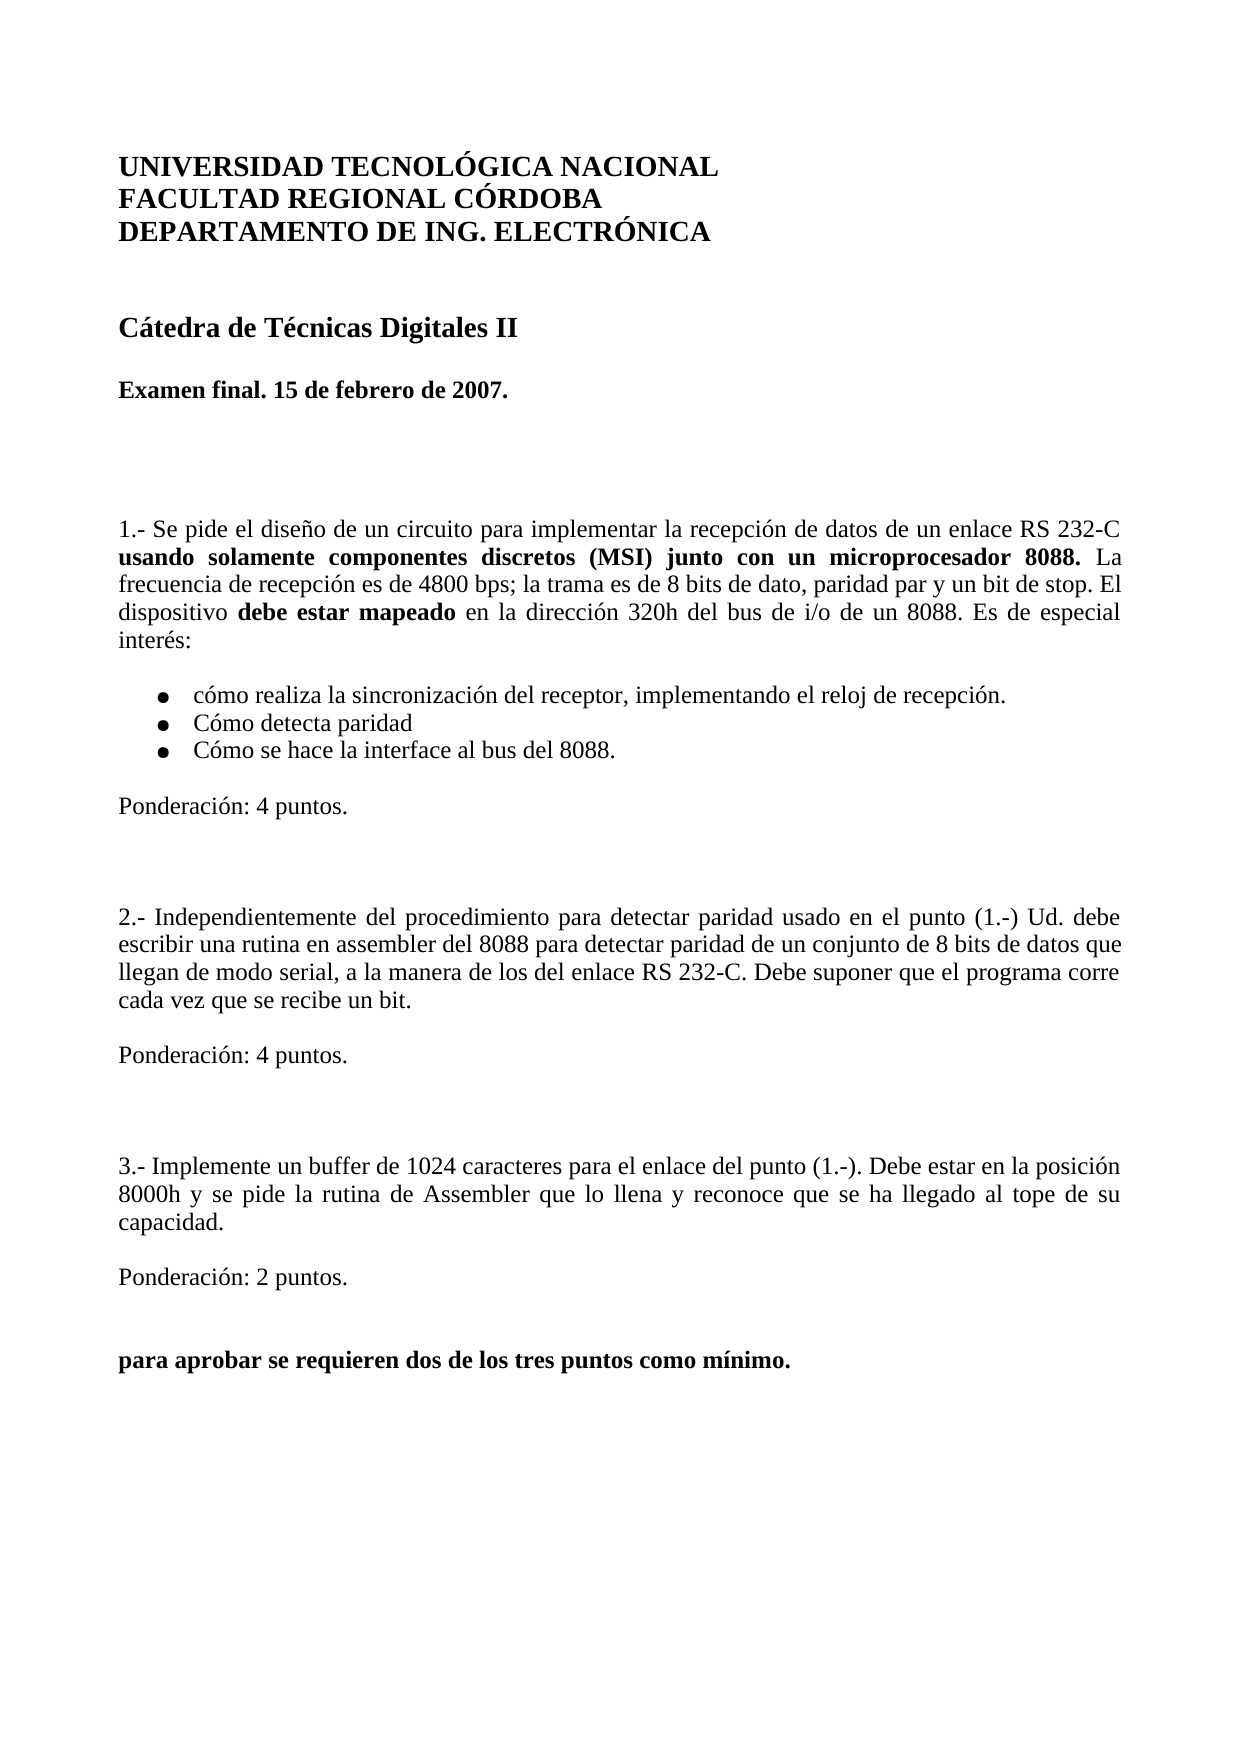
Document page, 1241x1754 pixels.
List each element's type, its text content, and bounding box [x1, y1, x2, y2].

text DEPARTAMENTO DE ING. ELECTRÓNICA [118, 215, 1122, 247]
text Ponderación: 4 puntos. [118, 1041, 1122, 1069]
text Cátedra de Técnicas Digitales II [118, 312, 1122, 344]
text UNIVERSIDAD TECNOLÓGICA NACIONAL [118, 150, 1122, 183]
text 1.- Se pide el diseño de un circuito para implementar la recepción de datos de un enlace RS 232-C usando solamente componentes discretos (MSI) junto con un microprocesador 8088. La frecuencia de recepción es de 4800 bps; la trama es de 8 bits de dato, paridad par y un bit de stop. El dispositivo debe estar mapeado en la dirección 320h del bus de i/o de un 8088. Es de especial interés: [118, 515, 1122, 653]
text para aprobar se requieren dos de los tres puntos como mínimo. [118, 1346, 1122, 1374]
text 3.- Implemente un buffer de 1024 caracteres para el enlace del punto (1.-). Debe estar en la posición 8000h y se pide la rutina de Assembler que lo llena y reconoce que se ha llegado al tope de su capacidad. [118, 1152, 1122, 1235]
text Examen final. 15 de febrero de 2007. [118, 376, 1122, 404]
list Cómo detecta paridad [156, 709, 1122, 737]
text Ponderación: 4 puntos. [118, 792, 1122, 820]
list cómo realiza la sincronización del receptor, implementando el reloj de recepción. [156, 681, 1122, 709]
list Cómo se hace la interface al bus del 8088. [156, 737, 1122, 764]
text Ponderación: 2 puntos. [118, 1263, 1122, 1291]
text 2.- Independientemente del procedimiento para detectar paridad usado en el punto (1.-) Ud. debe escribir una rutina en assembler del 8088 para detectar paridad de un conjunto de 8 bits de datos que llegan de modo serial, a la manera de los del enlace RS 232-C. Debe suponer que el programa corre cada vez que se recibe un bit. [118, 903, 1122, 1014]
text FACULTAD REGIONAL CÓRDOBA [118, 183, 1122, 215]
